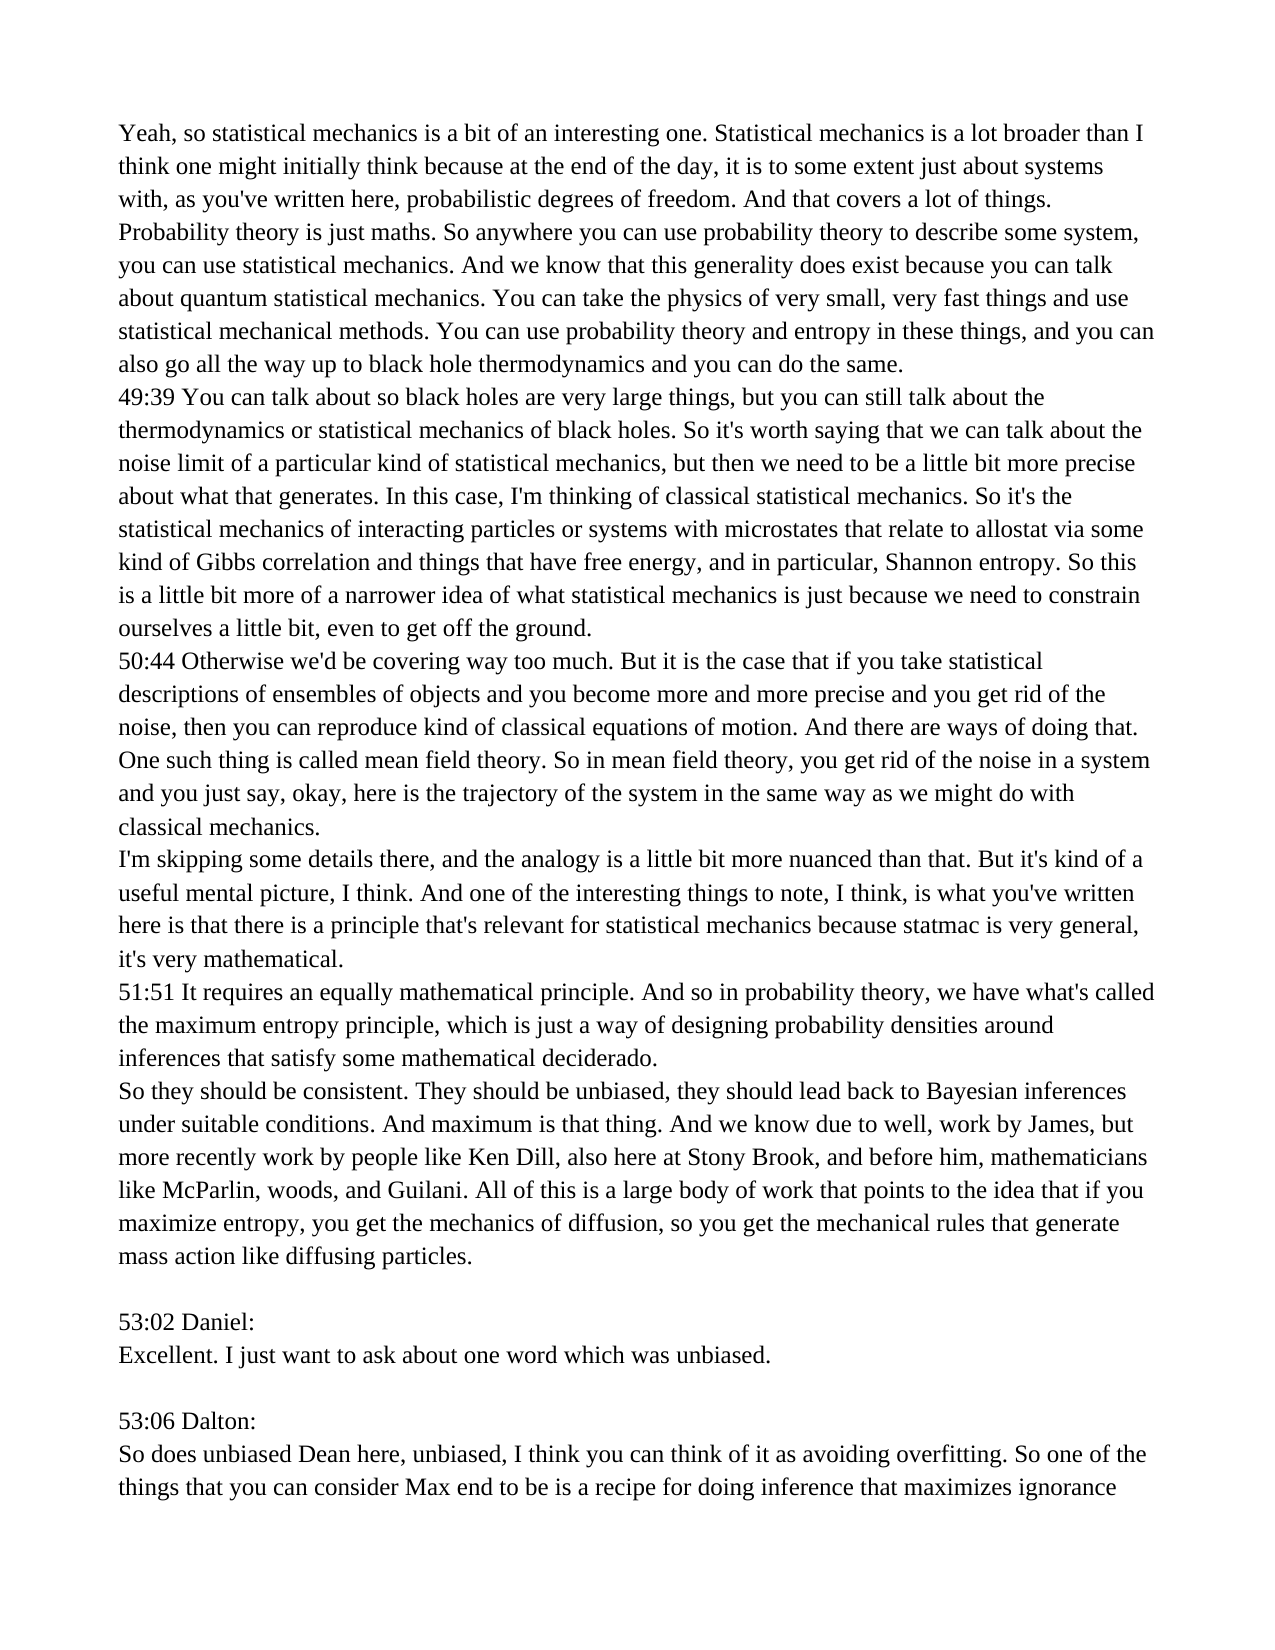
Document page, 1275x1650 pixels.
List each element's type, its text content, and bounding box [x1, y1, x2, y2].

text 50:44 Otherwise we'd be covering way too much. But it is the case that if you take statistical descriptions of ensembles of objects and you become more and more precise and you get rid of the noise, then you can reproduce kind of classical equations of motion. And there are ways of doing that. One such thing is called mean field theory. So in mean field theory, you get rid of the noise in a system and you just say, okay, here is the trajectory of the system in the same way as we might do with classical mechanics. [118, 646, 1157, 840]
text 53:06 Dalton: [118, 1406, 1157, 1435]
text 51:51 It requires an equally mathematical principle. And so in probability theory, we have what's called the maximum entropy principle, which is just a way of designing probability densities around inferences that satisfy some mathematical deciderado. [118, 977, 1157, 1071]
text So does unbiased Dean here, unbiased, I think you can think of it as avoiding overfitting. So one of the things that you can consider Max end to be is a recipe for doing inference that maximizes ignorance [118, 1439, 1157, 1501]
text So they should be consistent. They should be unbiased, they should lead back to Bayesian inferences under suitable conditions. And maximum is that thing. And we know due to well, work by James, but more recently work by people like Ken Dill, also here at Stony Brook, and before him, mathematicians like McParlin, woods, and Guilani. All of this is a large body of work that points to the idea that if you maximize entropy, you get the mechanics of diffusion, so you get the mechanical rules that generate mass action like diffusing particles. [118, 1076, 1157, 1269]
text Probability theory is just maths. So anywhere you can use probability theory to describe some system, you can use statistical mechanics. And we know that this generality does exist because you can talk about quantum statistical mechanics. You can take the physics of very small, very fast things and use statistical mechanical methods. You can use probability theory and entropy in these things, and you can also go all the way up to black hole thermodynamics and you can do the same. [118, 217, 1157, 378]
text I'm skipping some details there, and the analogy is a little bit more nuanced than that. But it's kind of a useful mental picture, I think. And one of the interesting things to note, I think, is what you've written here is that there is a principle that's relevant for statistical mechanics because statmac is very general, it's very mathematical. [118, 844, 1157, 972]
text 49:39 You can talk about so black holes are very large things, but you can still talk about the thermodynamics or statistical mechanics of black holes. So it's worth saying that we can talk about the noise limit of a particular kind of statistical mechanics, but then we need to be a little bit more precise about what that generates. In this case, I'm thinking of classical statistical mechanics. So it's the statistical mechanics of interacting particles or systems with microstates that relate to allostat via some kind of Gibbs correlation and things that have free energy, and in particular, Shannon entropy. So this is a little bit more of a narrower idea of what statistical mechanics is just because we need to constrain ourselves a little bit, even to get off the ground. [118, 382, 1157, 642]
text 53:02 Daniel: [118, 1307, 1157, 1336]
text Excellent. I just want to ask about one word which was unbiased. [118, 1340, 1157, 1369]
text Yeah, so statistical mechanics is a bit of an interesting one. Statistical mechanics is a lot broader than I think one might initially think because at the end of the day, it is to some extent just about systems with, as you've written here, probabilistic degrees of freedom. And that covers a lot of things. [118, 118, 1157, 213]
